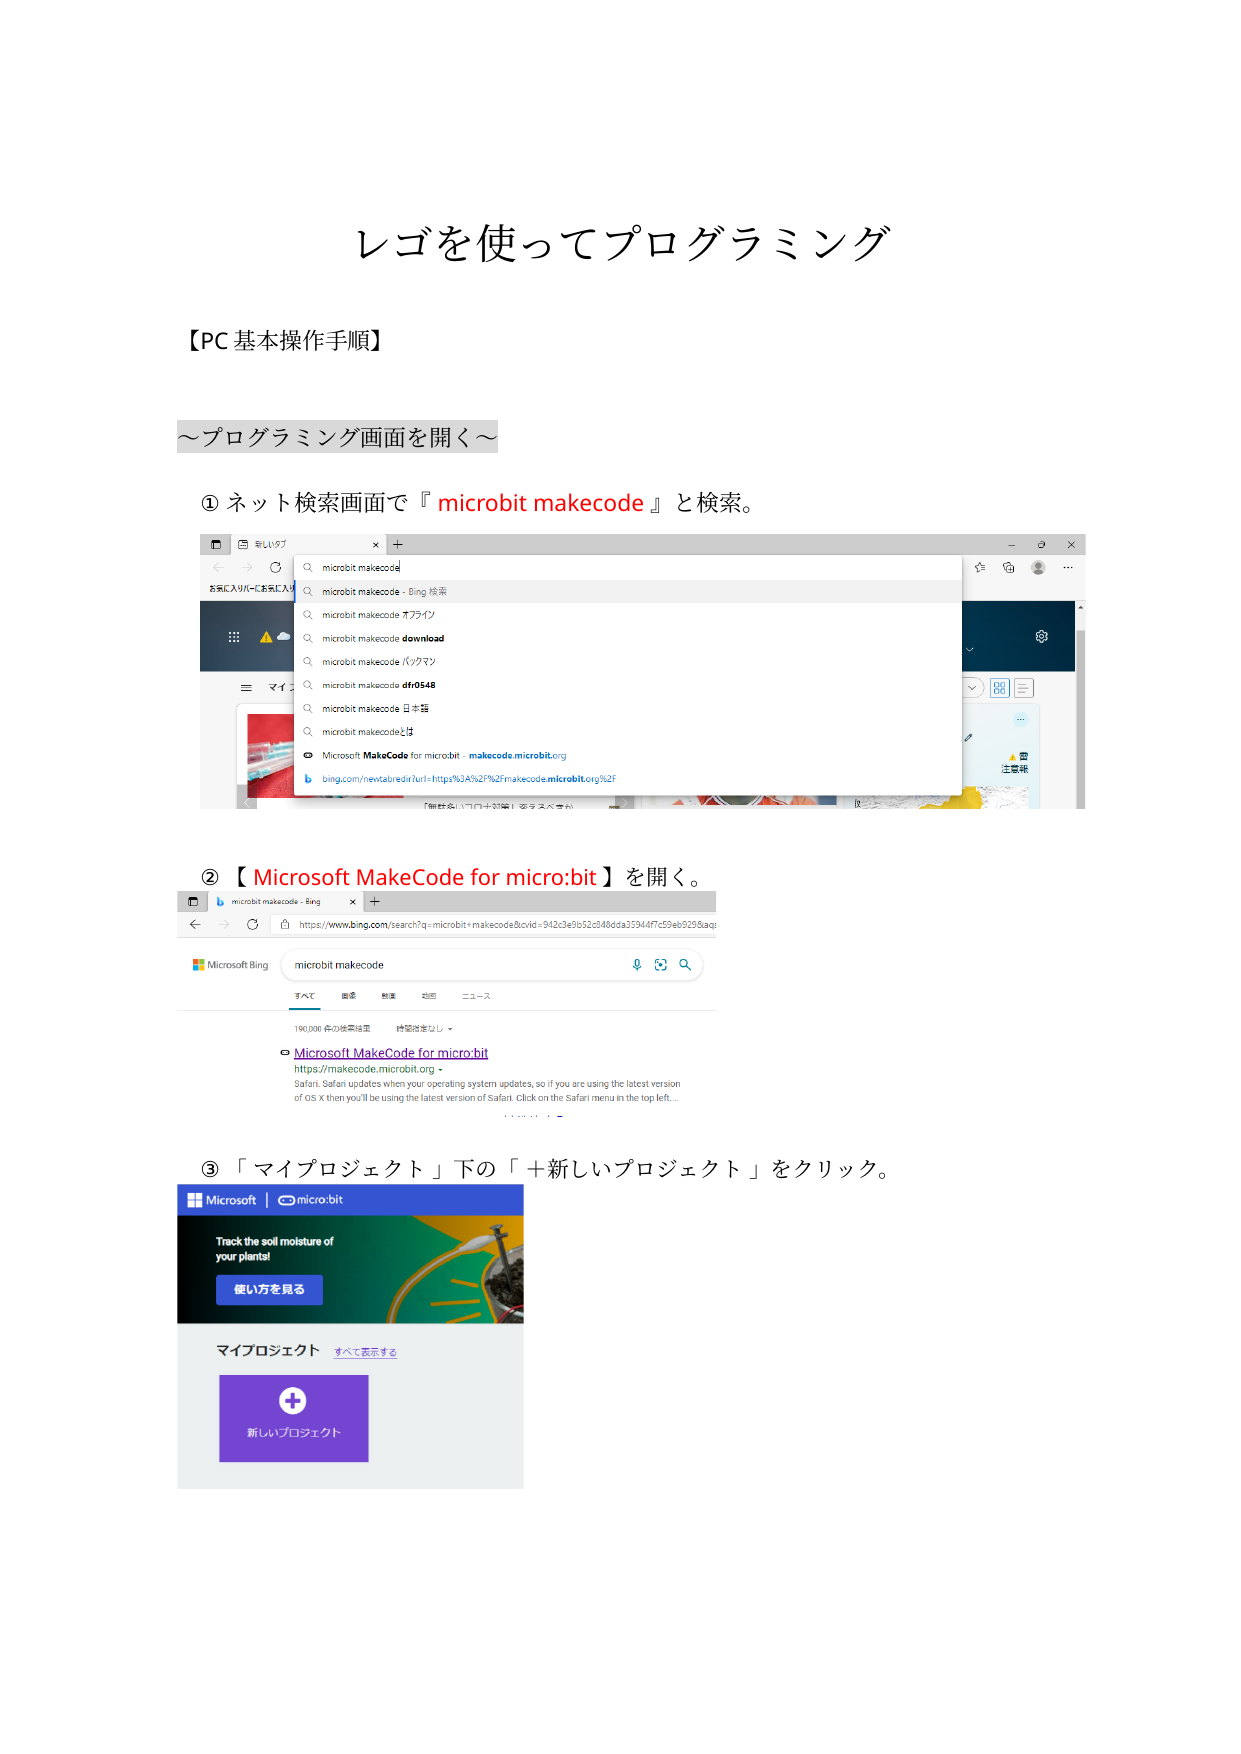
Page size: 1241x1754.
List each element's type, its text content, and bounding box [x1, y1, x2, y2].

list 「 マイプロジェクト 」下の「 ＋新しいプロジェクト 」をクリック。 [200, 1152, 1063, 1184]
list 【 Microsoft MakeCode for micro:bit 】を開く。 [200, 859, 1063, 892]
list [200, 809, 1063, 859]
text 【PC基本操作手順】 [177, 307, 1063, 372]
text ～プログラミング画面を開く～ [177, 404, 1063, 469]
list ネット検索画面で『 microbit makecode 』と検索。 [200, 469, 1063, 534]
text レゴを使ってプログラミング [177, 209, 1063, 274]
picture [200, 534, 1086, 809]
picture [177, 1184, 524, 1489]
